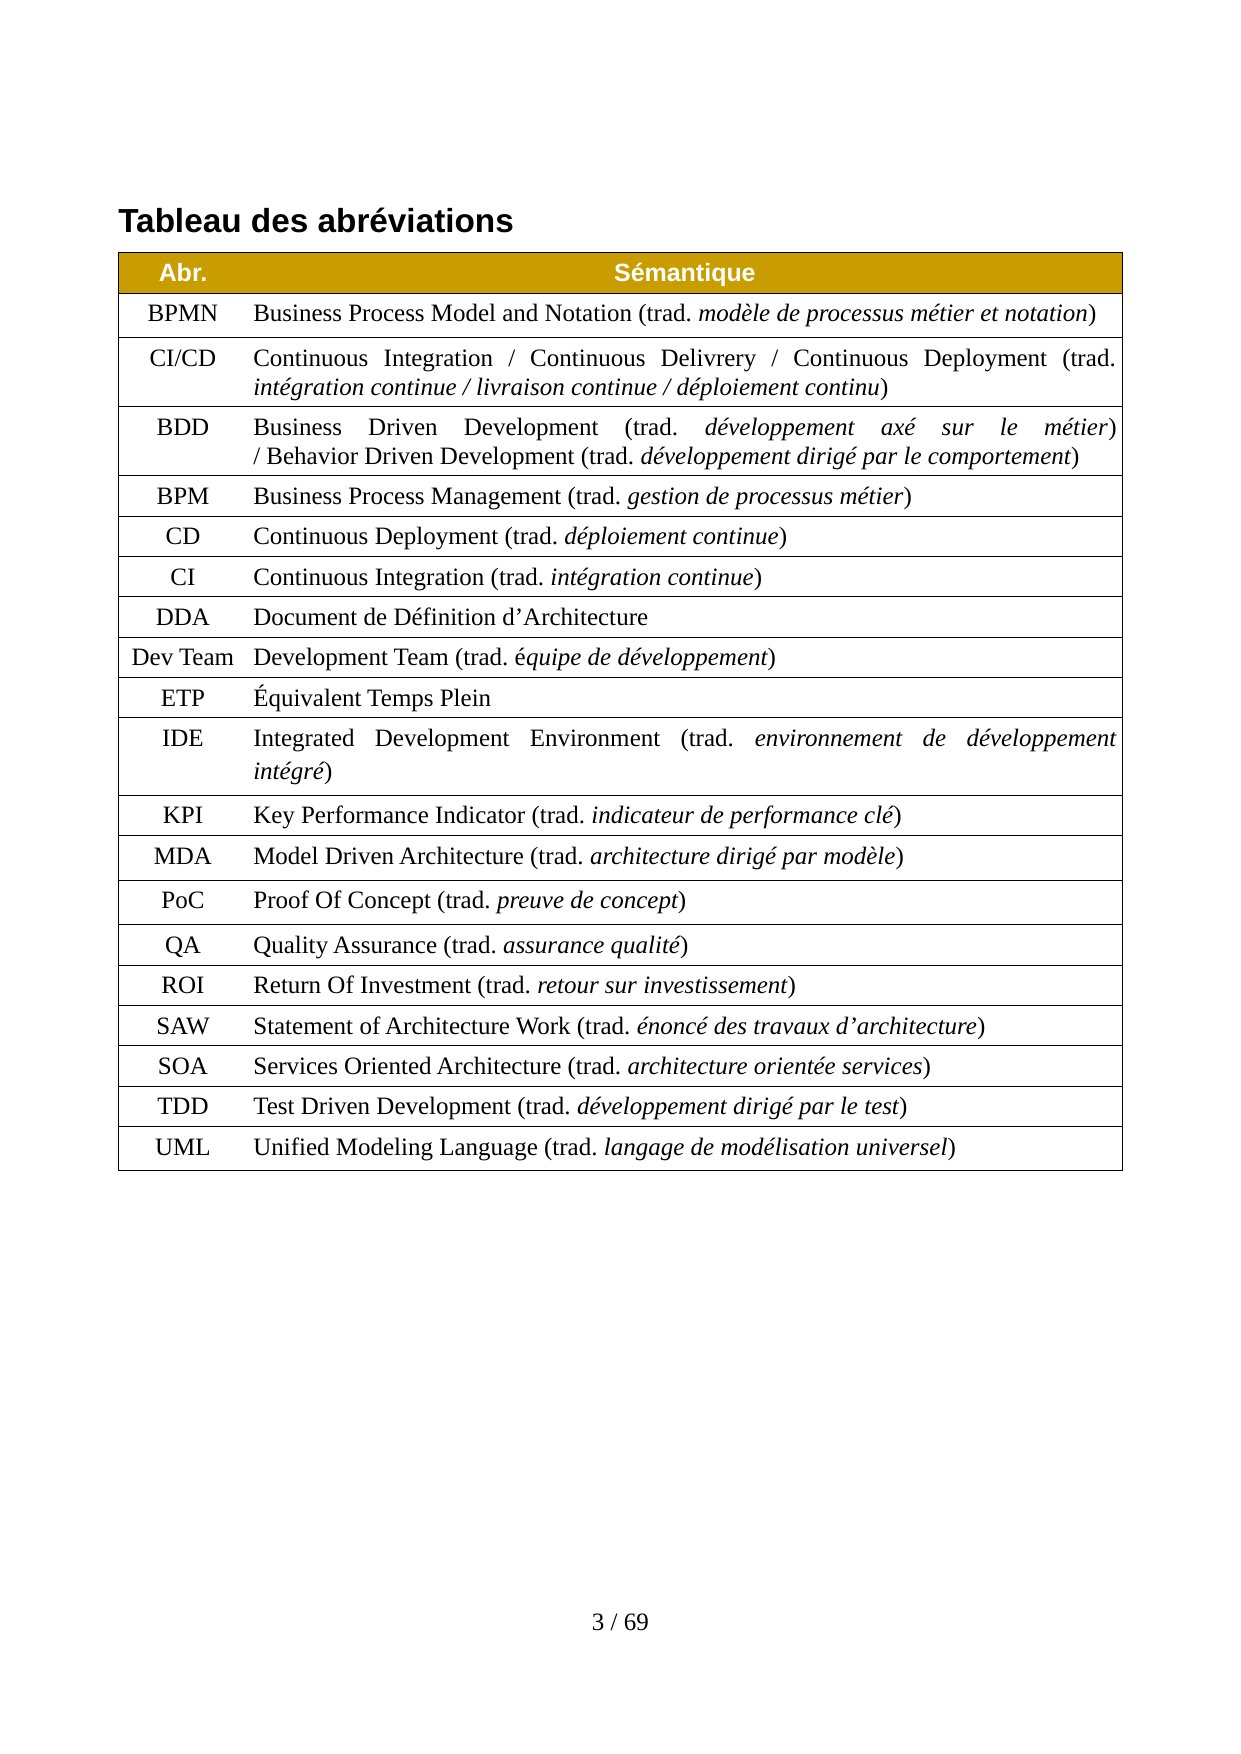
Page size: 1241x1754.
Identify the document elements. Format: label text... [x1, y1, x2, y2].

table_cell Dev Team [119, 638, 247, 677]
table_cell Business Process Management (trad. gestion de processus métier) [247, 476, 1122, 516]
table_cell CI [119, 557, 247, 596]
table_cell Continuous Deployment (trad. déploiement continue) [247, 517, 1122, 556]
table_header Sémantique [247, 253, 1122, 293]
table_cell Key Performance Indicator (trad. indicateur de performance clé) [247, 796, 1122, 835]
table_cell KPI [119, 796, 247, 835]
table_cell UML [119, 1127, 247, 1170]
table_cell ROI [119, 966, 247, 1005]
table_cell Statement of Architecture Work (trad. énoncé des travaux d’architecture) [247, 1006, 1122, 1045]
table_header Abr. [119, 253, 247, 293]
table_cell Proof Of Concept (trad. preuve de concept) [247, 881, 1122, 924]
table_cell QA [119, 925, 247, 964]
table_cell CI/CD [119, 338, 247, 406]
table_cell Services Oriented Architecture (trad. architecture orientée services) [247, 1046, 1122, 1086]
table_cell Continuous Integration / Continuous Delivrery / Continuous Deployment (trad. intégration continue / livraison continue / déploiement continu) [247, 338, 1122, 406]
table_cell SAW [119, 1006, 247, 1045]
table_cell Continuous Integration (trad. intégration continue) [247, 557, 1122, 596]
table_cell PoC [119, 881, 247, 924]
table_cell BPMN [119, 294, 247, 337]
table_cell BPM [119, 476, 247, 516]
table_cell Unified Modeling Language (trad. langage de modélisation universel) [247, 1127, 1122, 1170]
table_cell Business Process Model and Notation (trad. modèle de processus métier et notation) [247, 294, 1122, 337]
table_cell Integrated Development Environment (trad. environnement de développement intégré) [247, 718, 1122, 795]
table_cell IDE [119, 718, 247, 795]
table_cell ETP [119, 678, 247, 717]
table_cell Return Of Investment (trad. retour sur investissement) [247, 966, 1122, 1005]
table_cell Quality Assurance (trad. assurance qualité) [247, 925, 1122, 964]
table_cell Document de Définition d’Architecture [247, 597, 1122, 637]
table_cell TDD [119, 1087, 247, 1126]
table_cell SOA [119, 1046, 247, 1086]
table_cell BDD [119, 407, 247, 475]
table_cell DDA [119, 597, 247, 637]
table_cell Test Driven Development (trad. développement dirigé par le test) [247, 1087, 1122, 1126]
table_cell MDA [119, 836, 247, 880]
table_cell Model Driven Architecture (trad. architecture dirigé par modèle) [247, 836, 1122, 880]
subtitle Tableau des abréviations [118, 201, 1122, 240]
table_cell CD [119, 517, 247, 556]
table_cell Équivalent Temps Plein [247, 678, 1122, 717]
table_cell Development Team (trad. équipe de développement) [247, 638, 1122, 677]
table_cell Business Driven Development (trad. développement axé sur le métier) / Behavior Driven Development (trad. développement dirigé par le comportement) [247, 407, 1122, 475]
